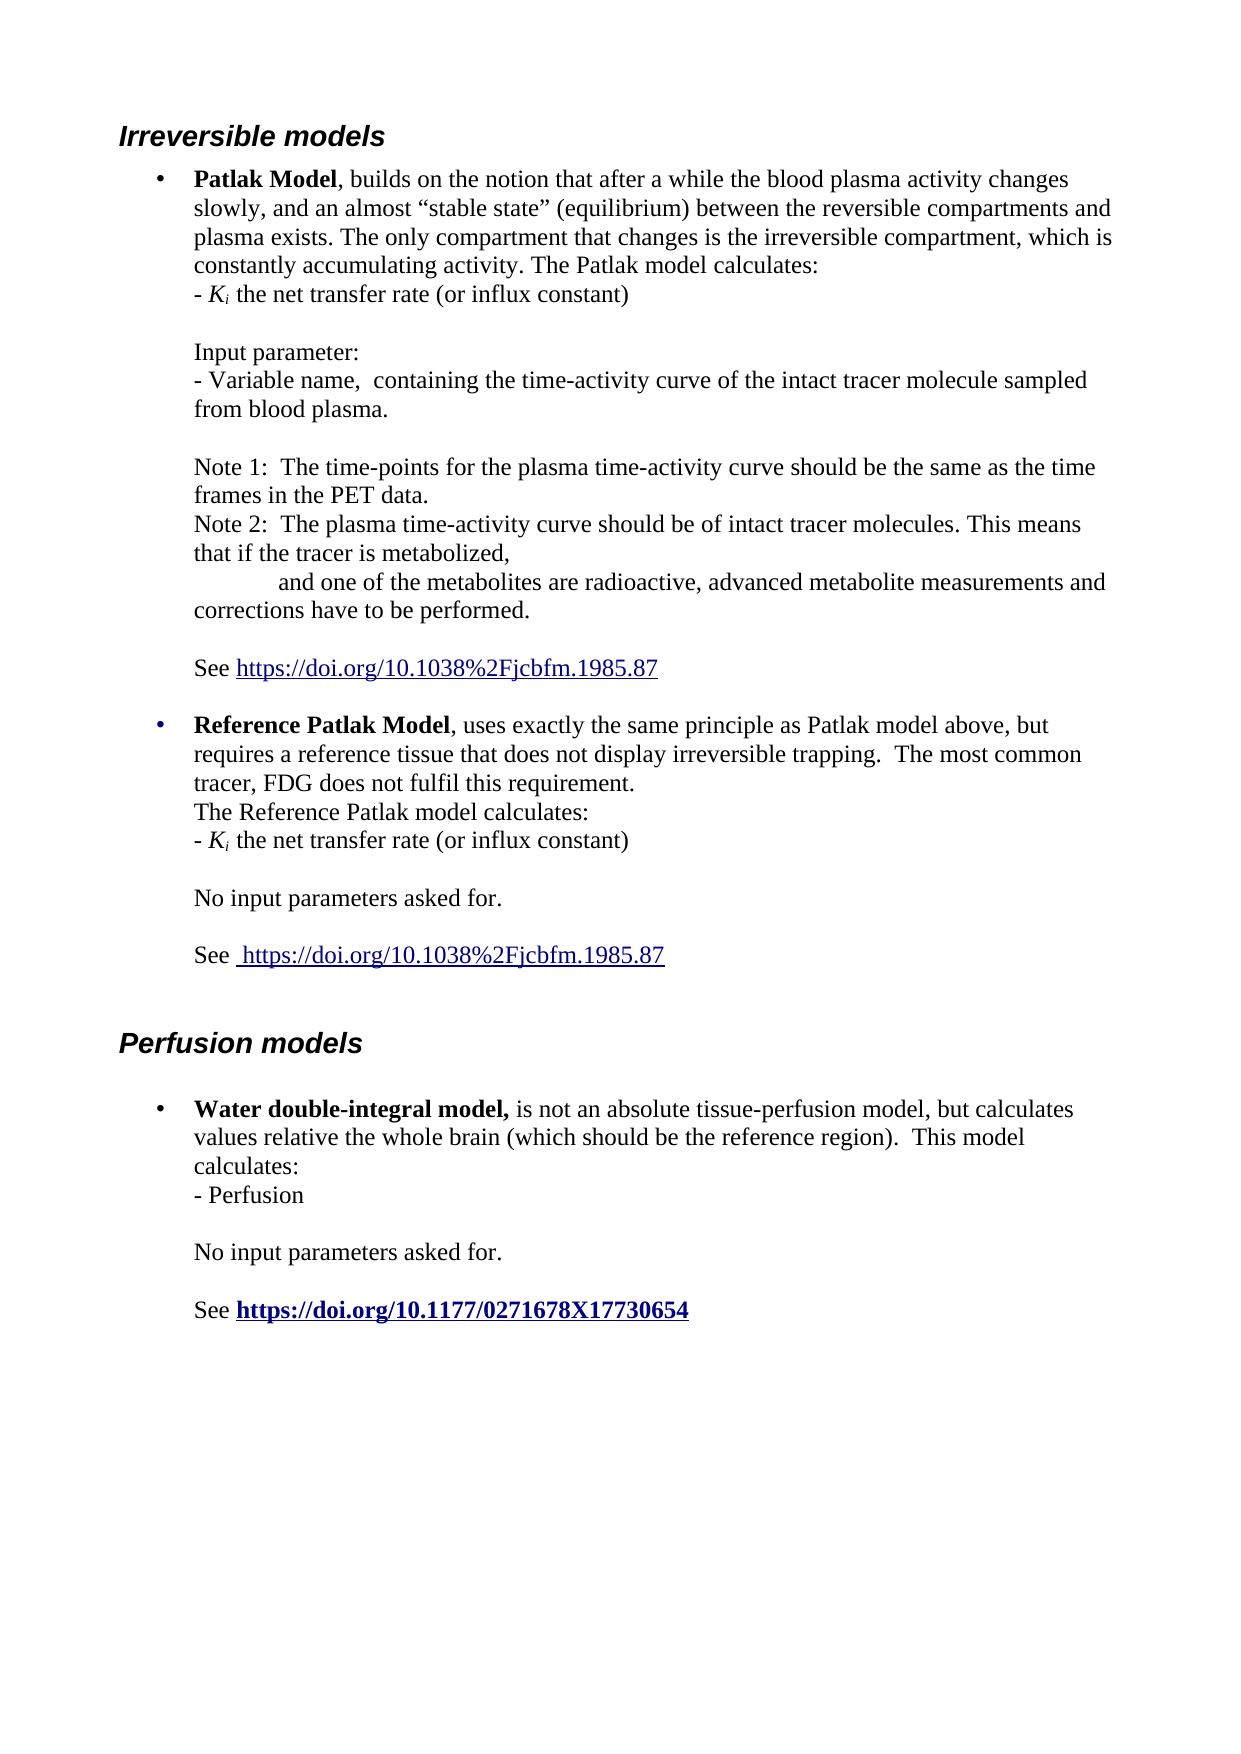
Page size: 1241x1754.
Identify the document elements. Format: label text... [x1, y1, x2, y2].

list Reference Patlak Model, uses exactly the same principle as Patlak model above, but requires a reference tissue that does not display irreversible trapping. The most common tracer, FDG does not fulfil this requirement. The Reference Patlak model calculates: - Ki the net transfer rate (or influx constant) No input parameters asked for. See https://doi.org/10.1038%2Fjcbfm.1985.87 [156, 710, 1122, 969]
text Irreversible models [118, 118, 1122, 152]
list Water double-integral model, is not an absolute tissue-perfusion model, but calculates values relative the whole brain (which should be the reference region). This model calculates: - Perfusion No input parameters asked for. See https://doi.org/10.1177/0271678X17730654 [156, 1094, 1122, 1352]
text Perfusion models [118, 1027, 1122, 1060]
list Patlak Model, builds on the notion that after a while the blood plasma activity changes slowly, and an almost “stable state” (equilibrium) between the reversible compartments and plasma exists. The only compartment that changes is the irreversible compartment, which is constantly accumulating activity. The Patlak model calculates: - Ki the net transfer rate (or influx constant) Input parameter: - Variable name, containing the time-activity curve of the intact tracer molecule sampled from blood plasma. Note 1: The time-points for the plasma time-activity curve should be the same as the time frames in the PET data. Note 2: The plasma time-activity curve should be of intact tracer molecules. This means that if the tracer is metabolized, and one of the metabolites are radioactive, advanced metabolite measurements and corrections have to be performed. See https://doi.org/10.1038%2Fjcbfm.1985.87 [156, 164, 1122, 710]
